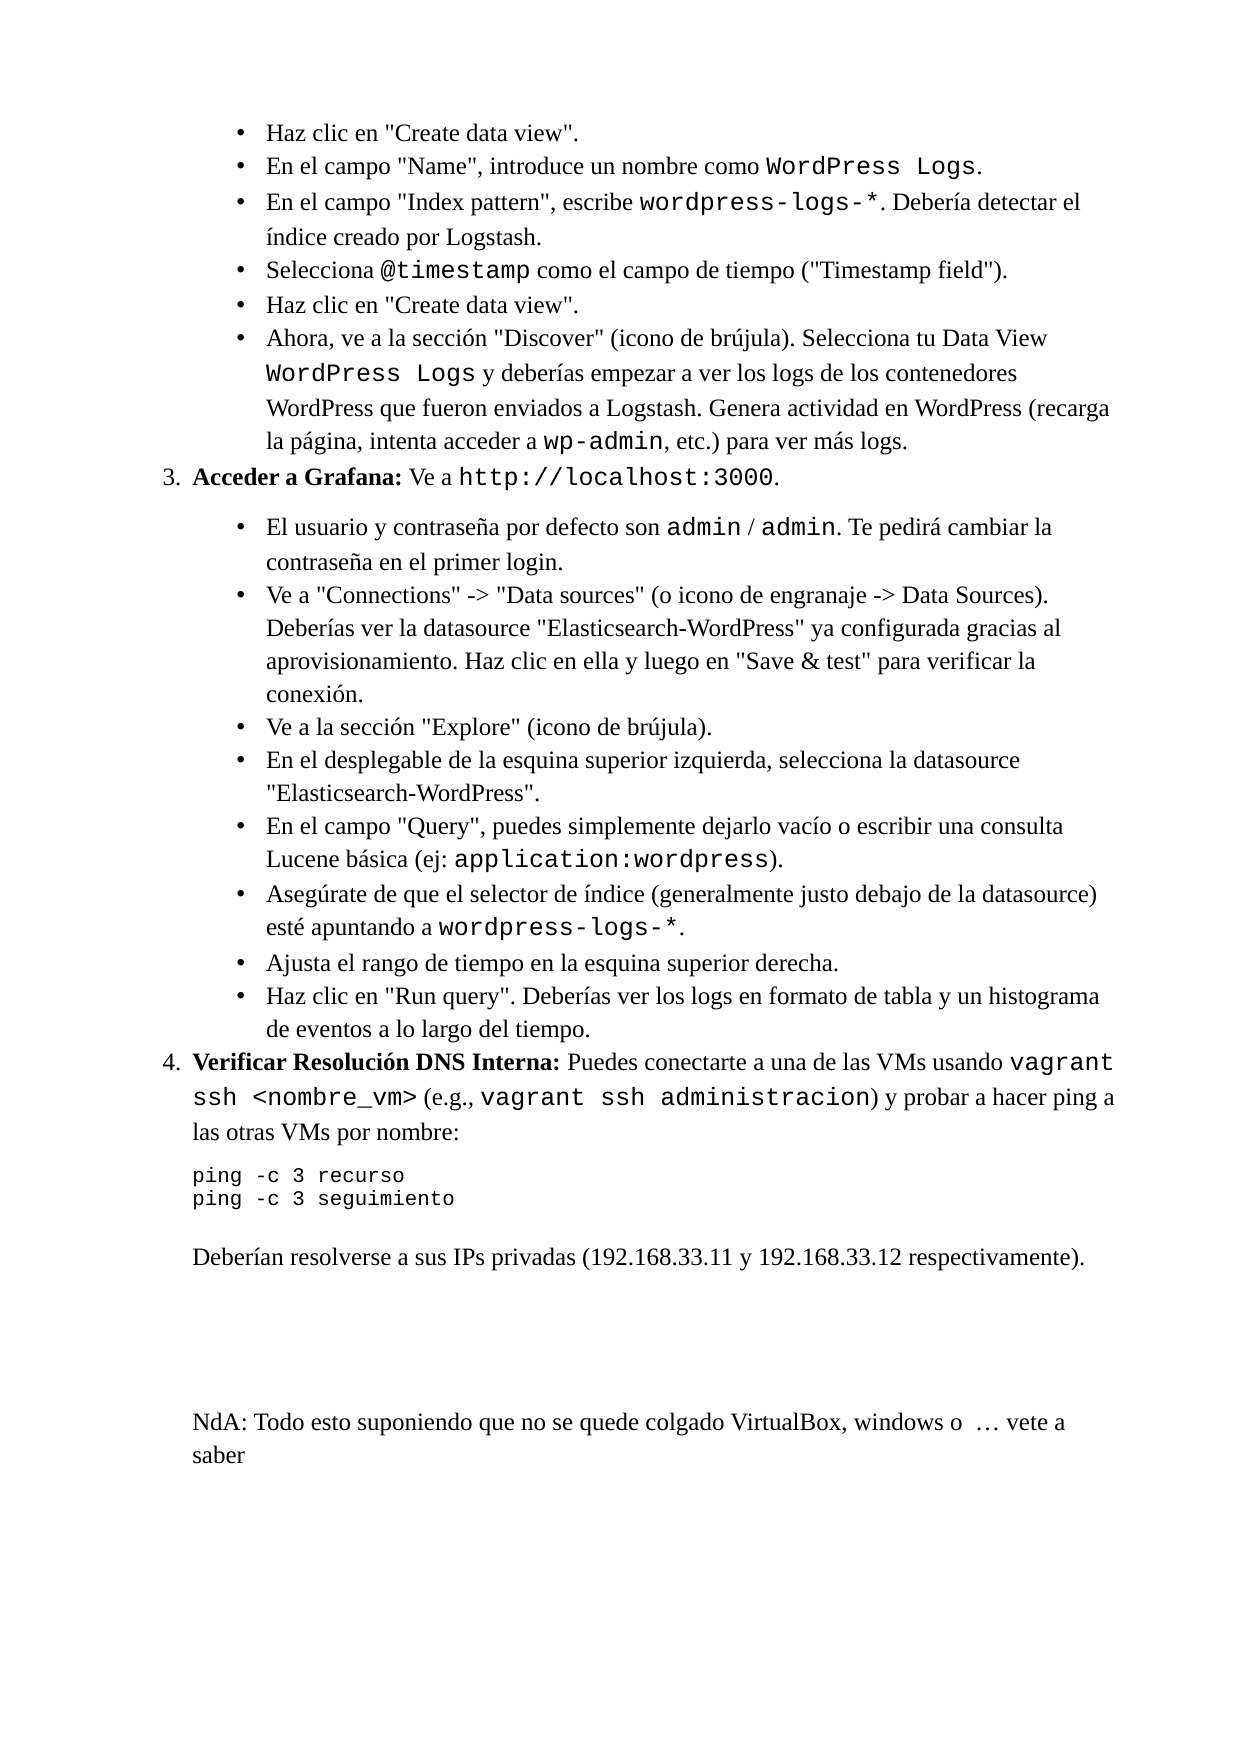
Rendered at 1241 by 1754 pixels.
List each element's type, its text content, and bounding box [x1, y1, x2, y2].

list Ahora, ve a la sección "Discover" (icono de brújula). Selecciona tu Data View WordPress Logs y deberías empezar a ver los logs de los contenedores WordPress que fueron enviados a Logstash. Genera actividad en WordPress (recarga la página, intenta acceder a wp-admin, etc.) para ver más logs. [236, 323, 1122, 457]
list Deberían resolverse a sus IPs privadas (192.168.33.11 y 192.168.33.12 respectivamente). NdA: Todo esto suponiendo que no se quede colgado VirtualBox, windows o … vete a saber [162, 1242, 1122, 1468]
list En el desplegable de la esquina superior izquierda, selecciona la datasource "Elasticsearch-WordPress". [236, 745, 1122, 807]
list Ve a "Connections" -> "Data sources" (o icono de engranaje -> Data Sources). Deberías ver la datasource "Elasticsearch-WordPress" ya configurada gracias al aprovisionamiento. Haz clic en ella y luego en "Save & test" para verificar la conexión. [236, 580, 1122, 708]
list Selecciona @timestamp como el campo de tiempo ("Timestamp field"). [236, 255, 1122, 286]
list En el campo "Index pattern", escribe wordpress-logs-*. Debería detectar el índice creado por Logstash. [236, 187, 1122, 250]
list Acceder a Grafana: Ve a http://localhost:3000. [162, 462, 1122, 493]
list En el campo "Name", introduce un nombre como WordPress Logs. [236, 151, 1122, 182]
list Haz clic en "Run query". Deberías ver los logs en formato de tabla y un histograma de eventos a lo largo del tiempo. [236, 981, 1122, 1043]
list En el campo "Query", puedes simplemente dejarlo vacío o escribir una consulta Lucene básica (ej: application:wordpress). [236, 811, 1122, 875]
list Haz clic en "Create data view". [236, 290, 1122, 319]
list ping -c 3 recurso [162, 1165, 1122, 1188]
list Asegúrate de que el selector de índice (generalmente justo debajo de la datasource) esté apuntando a wordpress-logs-*. [236, 879, 1122, 943]
list El usuario y contraseña por defecto son admin / admin. Te pedirá cambiar la contraseña en el primer login. [236, 512, 1122, 576]
list Ajusta el rango de tiempo en la esquina superior derecha. [236, 948, 1122, 977]
list Haz clic en "Create data view". [236, 118, 1122, 147]
list ping -c 3 seguimiento [162, 1188, 1122, 1212]
list Ve a la sección "Explore" (icono de brújula). [236, 712, 1122, 741]
list Verificar Resolución DNS Interna: Puedes conectarte a una de las VMs usando vagrant ssh <nombre_vm> (e.g., vagrant ssh administracion) y probar a hacer ping a las otras VMs por nombre: [162, 1047, 1122, 1146]
